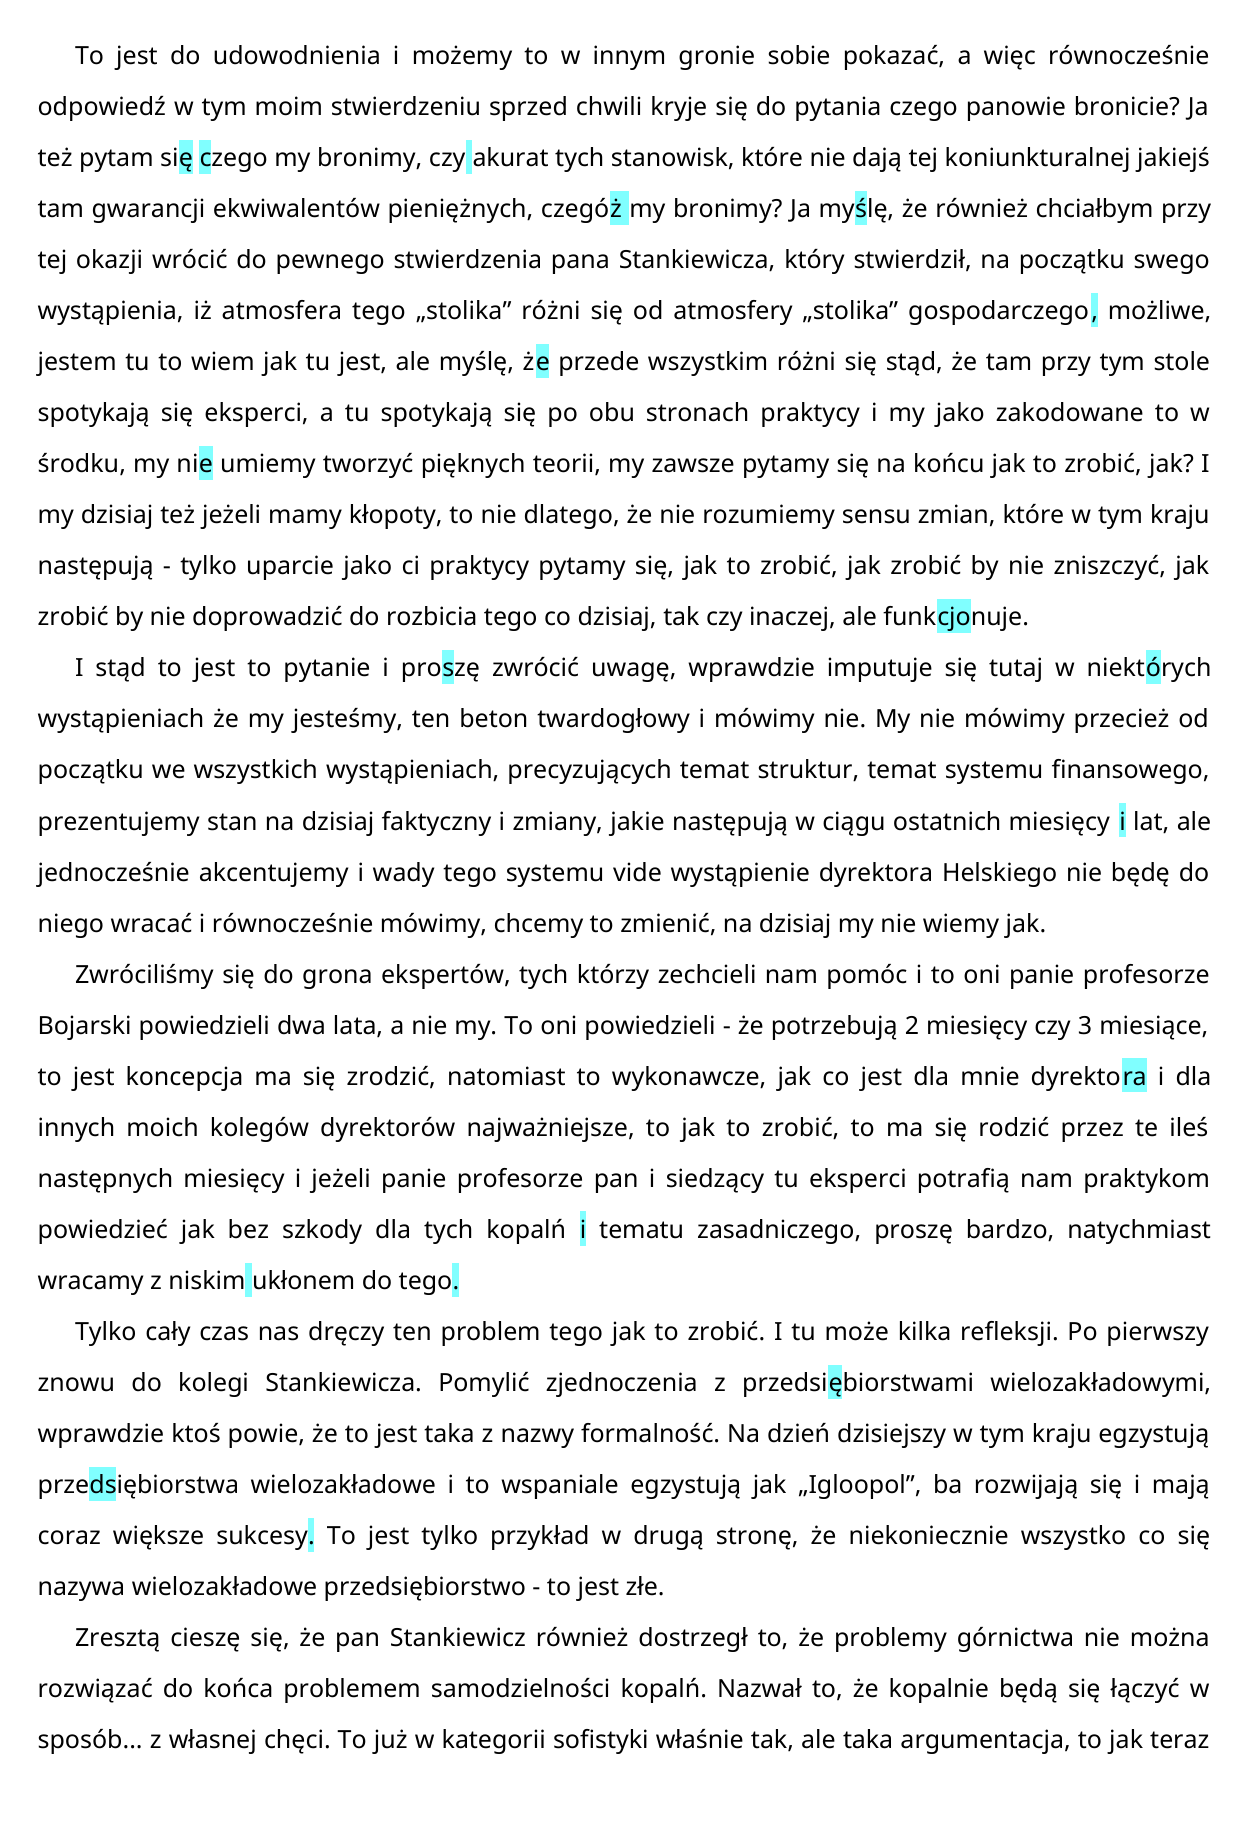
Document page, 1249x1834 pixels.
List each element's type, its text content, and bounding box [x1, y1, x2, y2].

text I stąd to jest to pytanie i proszę zwrócić uwagę, wprawdzie imputuje się tutaj w niektórych wystąpieniach że my jesteśmy, ten beton twardogłowy i mówimy nie. My nie mówimy przecież od początku we wszystkich wystąpieniach, precyzujących temat struktur, temat systemu finansowego, prezentujemy stan na dzisiaj faktyczny i zmiany, jakie następują w ciągu ostatnich miesięcy i lat, ale jednocześnie akcentujemy i wady tego systemu vide wystąpienie dyrektora Helskiego nie będę do niego wracać i równocześnie mówimy, chcemy to zmienić, na dzisiaj my nie wiemy jak. [37, 650, 1211, 939]
text Zwróciliśmy się do grona ekspertów, tych którzy zechcieli nam pomóc i to oni panie profesorze Bojarski powiedzieli dwa lata, a nie my. To oni powiedzieli - że potrzebują 2 miesięcy czy 3 miesiące, to jest koncepcja ma się zrodzić, natomiast to wykonawcze, jak co jest dla mnie dyrektora i dla innych moich kolegów dyrektorów najważniejsze, to jak to zrobić, to ma się rodzić przez te ileś następnych miesięcy i jeżeli panie profesorze pan i siedzący tu eksperci potrafią nam praktykom powiedzieć jak bez szkody dla tych kopalń i tematu zasadniczego, proszę bardzo, natychmiast wracamy z niskim ukłonem do tego. [37, 956, 1211, 1297]
text Tylko cały czas nas dręczy ten problem tego jak to zrobić. I tu może kilka refleksji. Po pierwszy znowu do kolegi Stankiewicza. Pomylić zjednoczenia z przedsiębiorstwami wielozakładowymi, wprawdzie ktoś powie, że to jest taka z nazwy formalność. Na dzień dzisiejszy w tym kraju egzystują przedsiębiorstwa wielozakładowe i to wspaniale egzystują jak „Igloopol”, ba rozwijają się i mają coraz większe sukcesy. To jest tylko przykład w drugą stronę, że niekoniecznie wszystko co się nazywa wielozakładowe przedsiębiorstwo - to jest złe. [37, 1313, 1211, 1603]
text Zresztą cieszę się, że pan Stankiewicz również dostrzegł to, że problemy górnictwa nie można rozwiązać do końca problemem samodzielności kopalń. Nazwał to, że kopalnie będą się łączyć w sposób... z własnej chęci. To już w kategorii sofistyki właśnie tak, ale taka argumentacja, to jak teraz [37, 1620, 1211, 1756]
text To jest do udowodnienia i możemy to w innym gronie sobie pokazać, a więc równocześnie odpowiedź w tym moim stwierdzeniu sprzed chwili kryje się do pytania czego panowie bronicie? Ja też pytam się czego my bronimy, czy akurat tych stanowisk, które nie dają tej koniunkturalnej jakiejś tam gwarancji ekwiwalentów pieniężnych, czegóż my bronimy? Ja myślę, że również chciałbym przy tej okazji wrócić do pewnego stwierdzenia pana Stankiewicza, który stwierdził, na początku swego wystąpienia, iż atmosfera tego „stolika” różni się od atmosfery „stolika” gospodarczego, możliwe, jestem tu to wiem jak tu jest, ale myślę, że przede wszystkim różni się stąd, że tam przy tym stole spotykają się eksperci, a tu spotykają się po obu stronach praktycy i my jako zakodowane to w środku, my nie umiemy tworzyć pięknych teorii, my zawsze pytamy się na końcu jak to zrobić, jak? I my dzisiaj też jeżeli mamy kłopoty, to nie dlatego, że nie rozumiemy sensu zmian, które w tym kraju następują - tylko uparcie jako ci praktycy pytamy się, jak to zrobić, jak zrobić by nie zniszczyć, jak zrobić by nie doprowadzić do rozbicia tego co dzisiaj, tak czy inaczej, ale funkcjonuje. [37, 37, 1211, 633]
